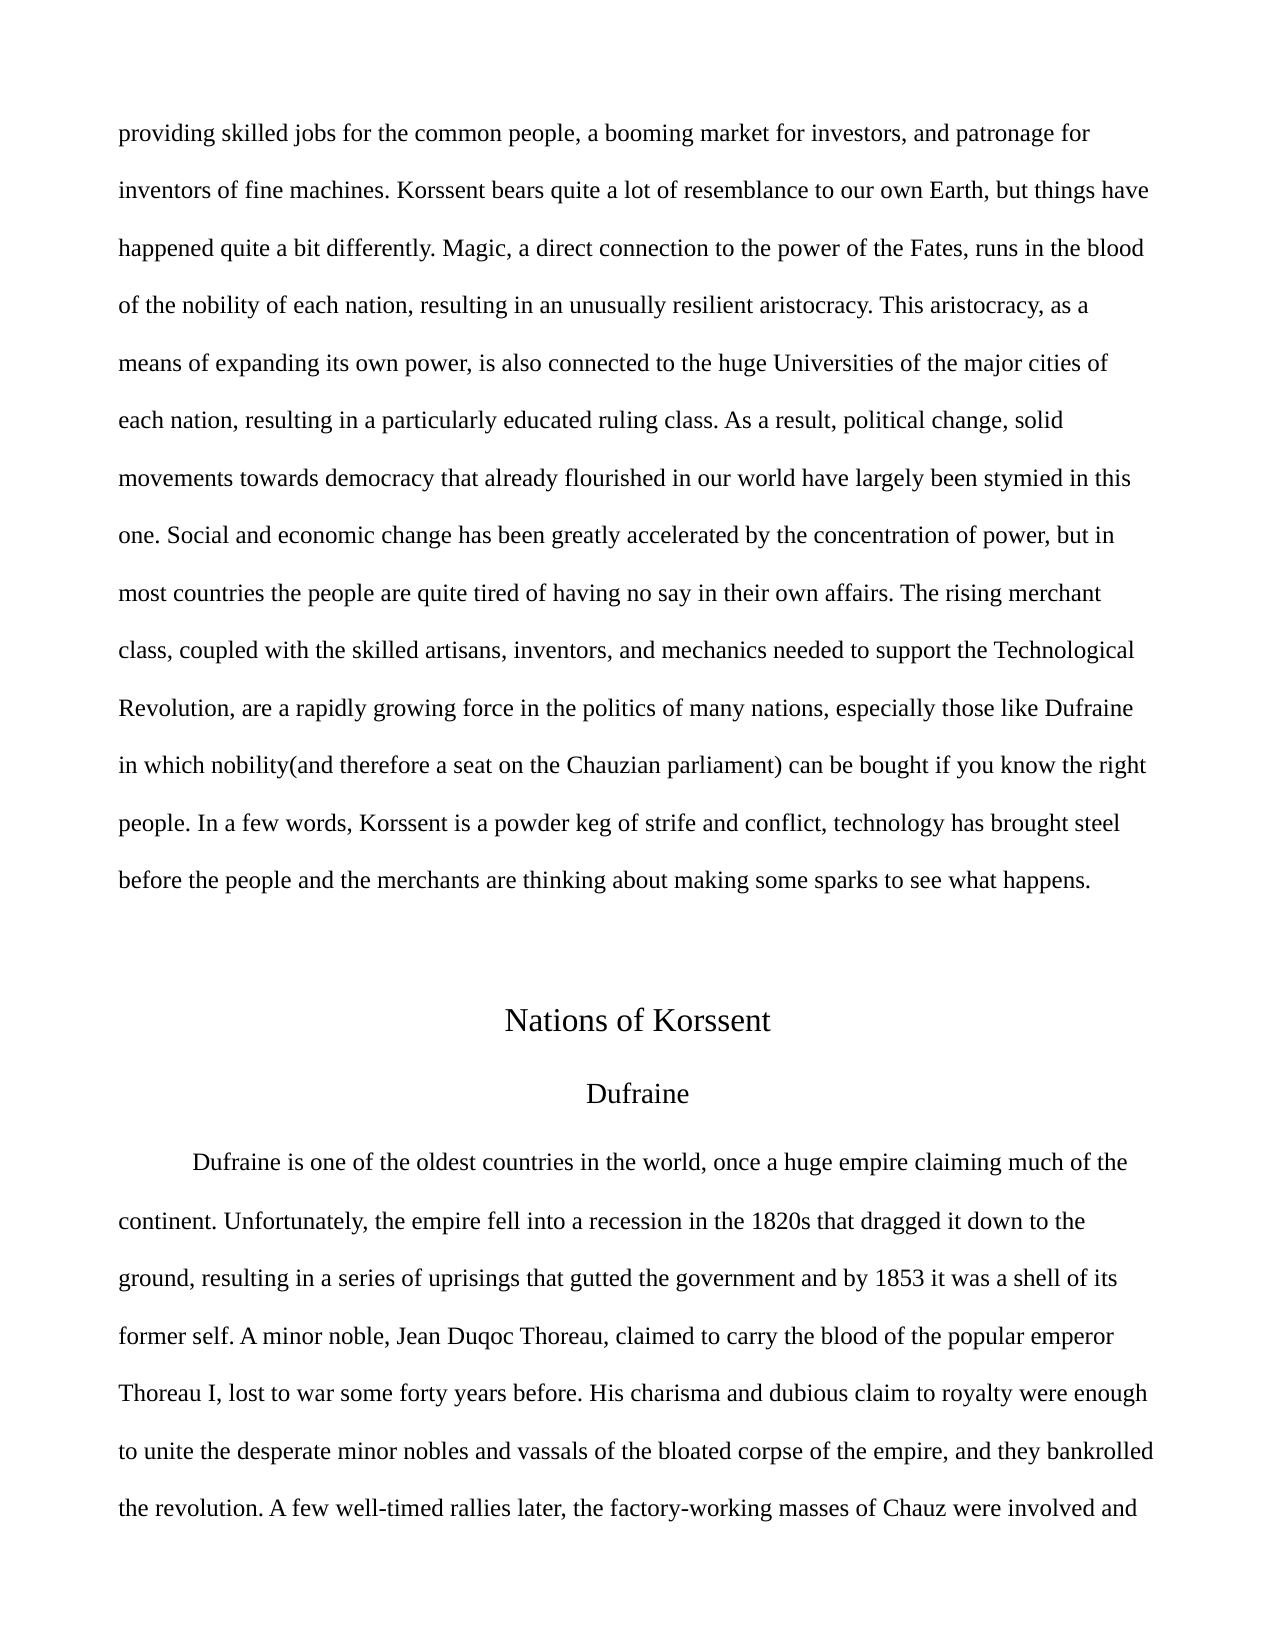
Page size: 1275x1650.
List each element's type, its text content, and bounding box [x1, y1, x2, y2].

text Dufraine is one of the oldest countries in the world, once a huge empire claiming much of the continent. Unfortunately, the empire fell into a recession in the 1820s that dragged it down to the ground, resulting in a series of uprisings that gutted the government and by 1853 it was a shell of its former self. A minor noble, Jean Duqoc Thoreau, claimed to carry the blood of the popular emperor Thoreau I, lost to war some forty years before. His charisma and dubious claim to royalty were enough to unite the desperate minor nobles and vassals of the bloated corpse of the empire, and they bankrolled the revolution. A few well-timed rallies later, the factory-working masses of Chauz were involved and [118, 1143, 1157, 1522]
text Nations of Korssent [118, 1000, 1157, 1038]
text providing skilled jobs for the common people, a booming market for investors, and patronage for inventors of fine machines. Korssent bears quite a lot of resemblance to our own Earth, but things have happened quite a bit differently. Magic, a direct connection to the power of the Fates, runs in the blood of the nobility of each nation, resulting in an unusually resilient aristocracy. This aristocracy, as a means of expanding its own power, is also connected to the huge Universities of the major cities of each nation, resulting in a particularly educated ruling class. As a result, political change, solid movements towards democracy that already flourished in our world have largely been stymied in this one. Social and economic change has been greatly accelerated by the concentration of power, but in most countries the people are quite tired of having no say in their own affairs. The rising merchant class, coupled with the skilled artisans, inventors, and mechanics needed to support the Technological Revolution, are a rapidly growing force in the politics of many nations, especially those like Dufraine in which nobility(and therefore a seat on the Chauzian parliament) can be bought if you know the right people. In a few words, Korssent is a powder keg of strife and conflict, technology has brought steel before the people and the merchants are thinking about making some sparks to see what happens. [118, 118, 1157, 894]
text Dufraine [118, 1076, 1157, 1110]
